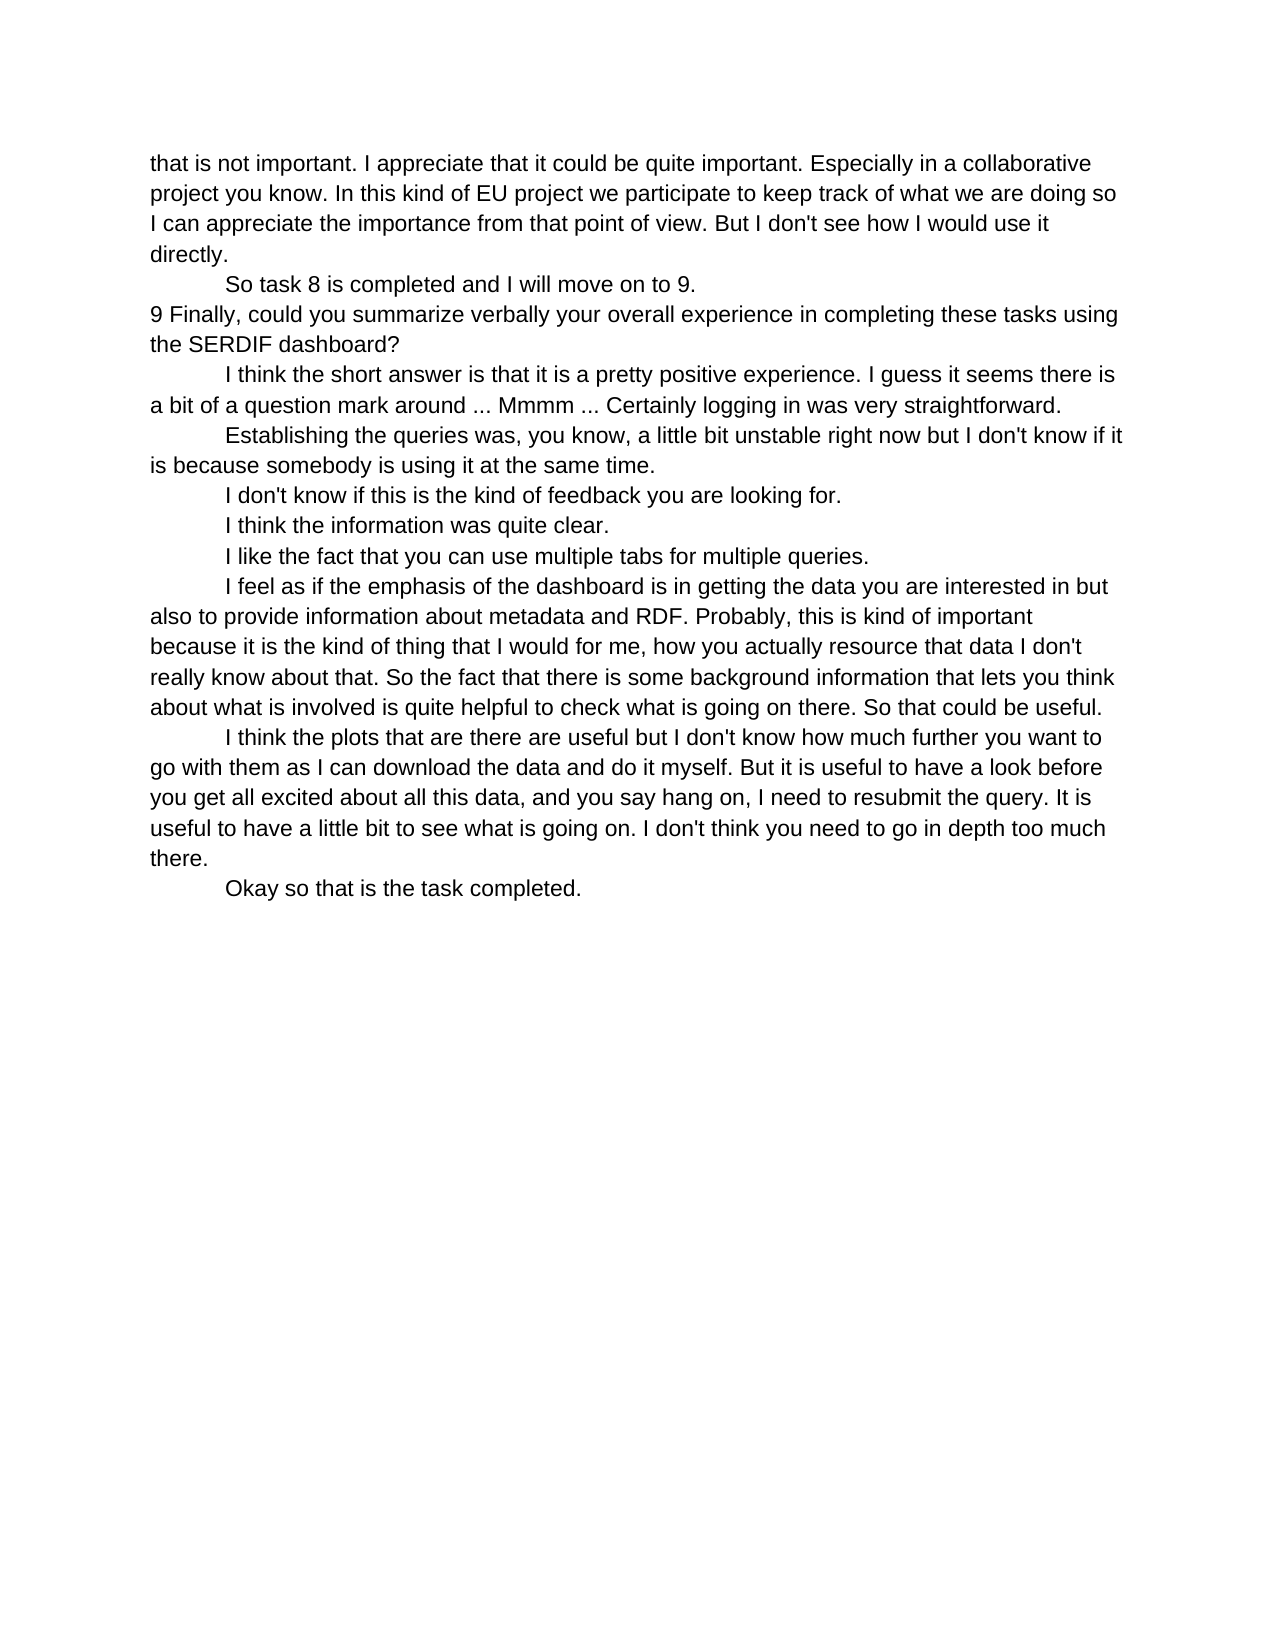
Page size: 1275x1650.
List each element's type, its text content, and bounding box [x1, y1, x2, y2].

text I think the short answer is that it is a pretty positive experience. I guess it seems there is a bit of a question mark around ... Mmmm ... Certainly logging in was very straightforward. [150, 361, 1125, 418]
text I think the information was quite clear. [150, 512, 1125, 539]
text I don't know if this is the kind of feedback you are looking for. [150, 482, 1125, 509]
text 9 Finally, could you summarize verbally your overall experience in completing these tasks using the SERDIF dashboard? [150, 301, 1125, 358]
text Okay so that is the task completed. [150, 875, 1125, 901]
text I like the fact that you can use multiple tabs for multiple queries. [150, 543, 1125, 569]
text I feel as if the emphasis of the dashboard is in getting the data you are interested in but also to provide information about metadata and RDF. Probably, this is kind of important because it is the kind of thing that I would for me, how you actually resource that data I don't really know about that. So the fact that there is some background information that lets you think about what is involved is quite helpful to check what is going on there. So that could be useful. [150, 573, 1125, 720]
text I think the plots that are there are useful but I don't know how much further you want to go with them as I can download the data and do it myself. But it is useful to have a look before you get all excited about all this data, and you say hang on, I need to resubmit the query. It is useful to have a little bit to see what is going on. I don't think you need to go in depth too much there. [150, 724, 1125, 871]
text that is not important. I appreciate that it could be quite important. Especially in a collaborative project you know. In this kind of EU project we participate to keep track of what we are doing so I can appreciate the importance from that point of view. But I don't see how I would use it directly. [150, 150, 1125, 267]
text Establishing the queries was, you know, a little bit unstable right now but I don't know if it is because somebody is using it at the same time. [150, 422, 1125, 478]
text So task 8 is completed and I will move on to 9. [150, 271, 1125, 297]
